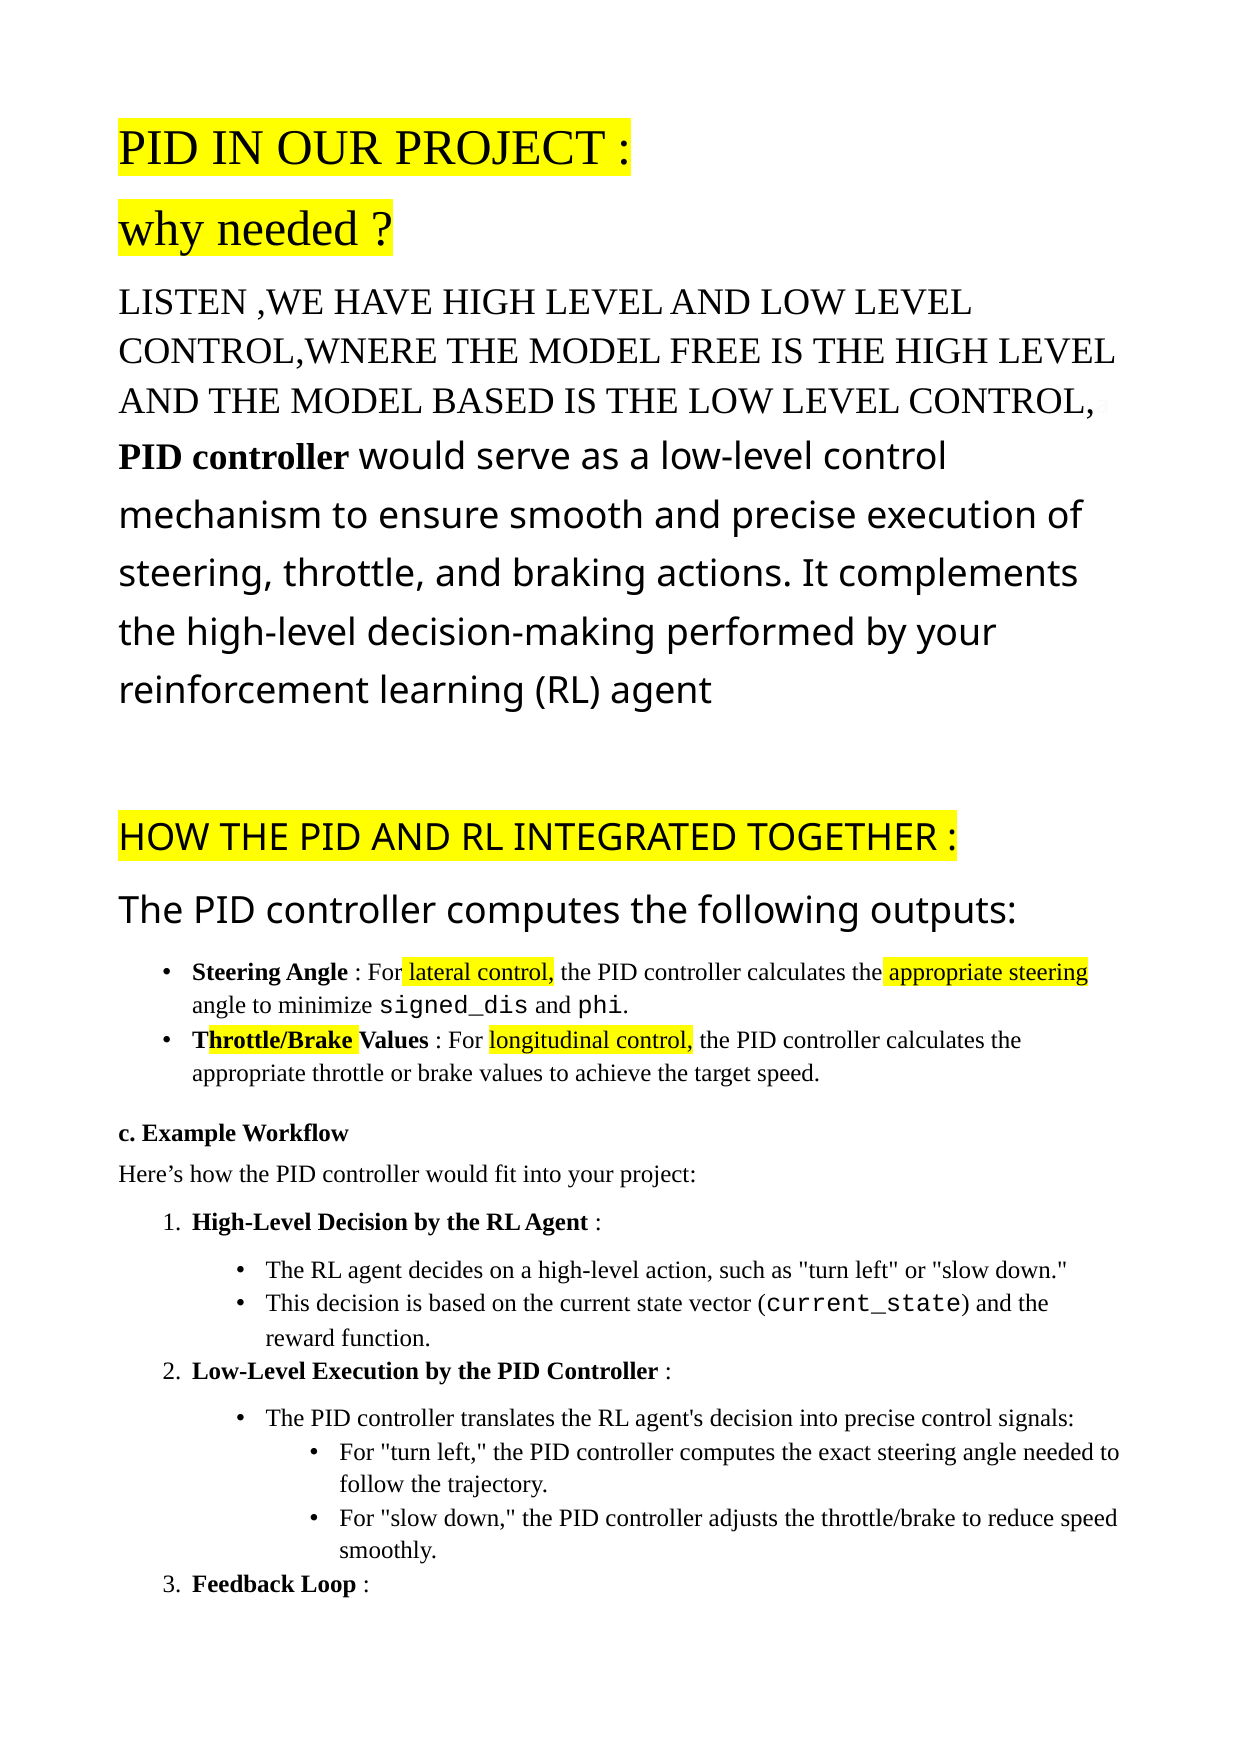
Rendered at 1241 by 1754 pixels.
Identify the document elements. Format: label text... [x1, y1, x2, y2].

list Low-Level Execution by the PID Controller : [162, 1356, 1122, 1385]
text PID IN OUR PROJECT : [118, 118, 1122, 176]
list The PID controller translates the RL agent's decision into precise control signals: [236, 1403, 1122, 1432]
subtitle c. Example Workflow [118, 1118, 1122, 1147]
text Here’s how the PID controller would fit into your project: [118, 1159, 1122, 1188]
list This decision is based on the current state vector (current_state) and the reward function. [236, 1288, 1122, 1352]
list For "slow down," the PID controller adjusts the throttle/brake to reduce speed smoothly. [309, 1503, 1122, 1564]
list Throttle/Brake Values : For longitudinal control, the PID controller calculates the appropriate throttle or brake values to achieve the target speed. [162, 1025, 1122, 1087]
text HOW THE PID AND RL INTEGRATED TOGETHER : [118, 810, 1122, 861]
list Steering Angle : For lateral control, the PID controller calculates the appropriate steering angle to minimize signed_dis and phi. [162, 957, 1122, 1021]
text The PID controller computes the following outputs: [118, 883, 1122, 934]
list High-Level Decision by the RL Agent : [162, 1207, 1122, 1236]
list Feedback Loop : [162, 1569, 1122, 1597]
text why needed ? [118, 199, 1122, 256]
text LISTEN ,WE HAVE HIGH LEVEL AND LOW LEVEL CONTROL,WNERE THE MODEL FREE IS THE HIGH LEVEL AND THE MODEL BASED IS THE LOW LEVEL CONTROL,a PID controller would serve as a low-level control mechanism to ensure smooth and precise execution of steering, throttle, and braking actions. It complements the high-level decision-making performed by your reinforcement learning (RL) agent [118, 279, 1122, 715]
list For "turn left," the PID controller computes the exact steering angle needed to follow the trajectory. [309, 1437, 1122, 1498]
list The RL agent decides on a high-level action, such as "turn left" or "slow down." [236, 1255, 1122, 1283]
